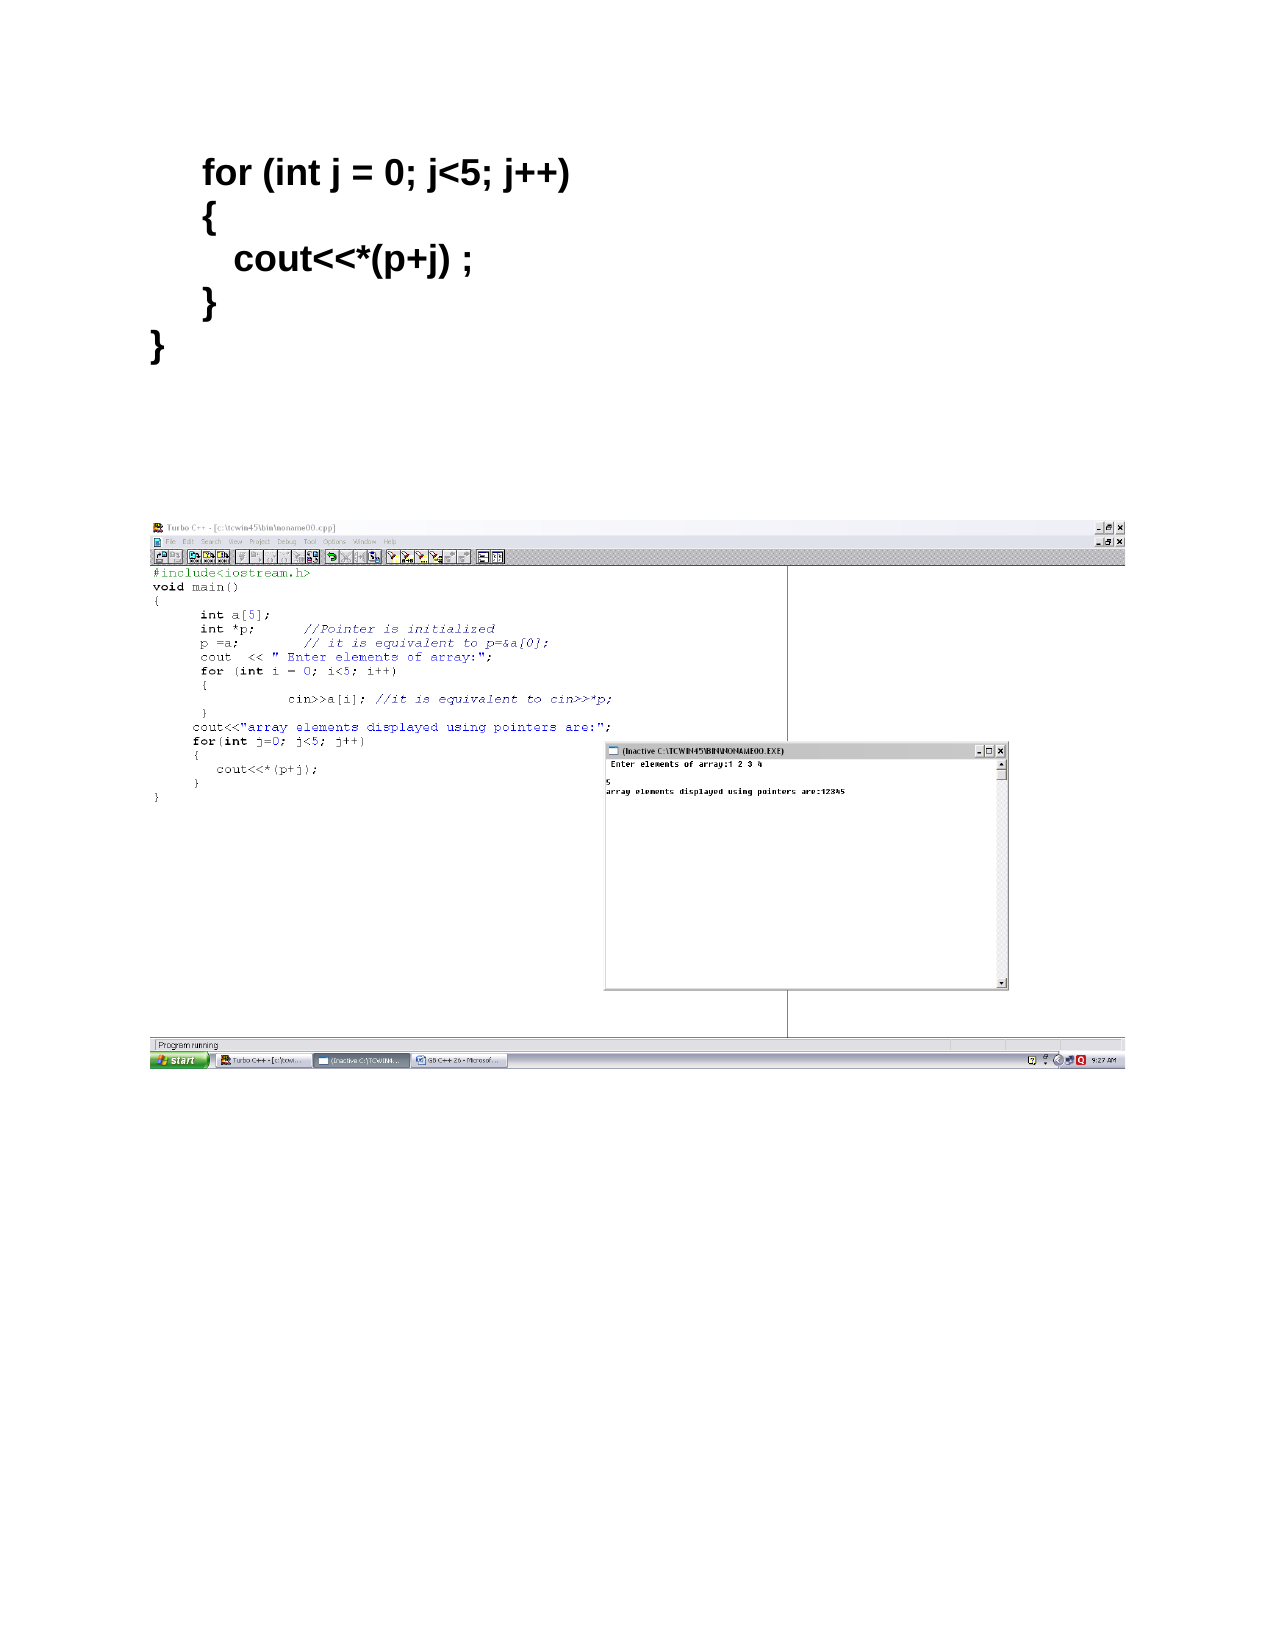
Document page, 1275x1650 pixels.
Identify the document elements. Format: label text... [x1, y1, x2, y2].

text } [150, 279, 1125, 322]
text } [150, 322, 1125, 366]
text cout<<*(p+j) ; [150, 236, 1125, 279]
picture [150, 520, 1125, 1069]
text { [150, 193, 1125, 236]
text for (int j = 0; j<5; j++) [150, 150, 1125, 193]
